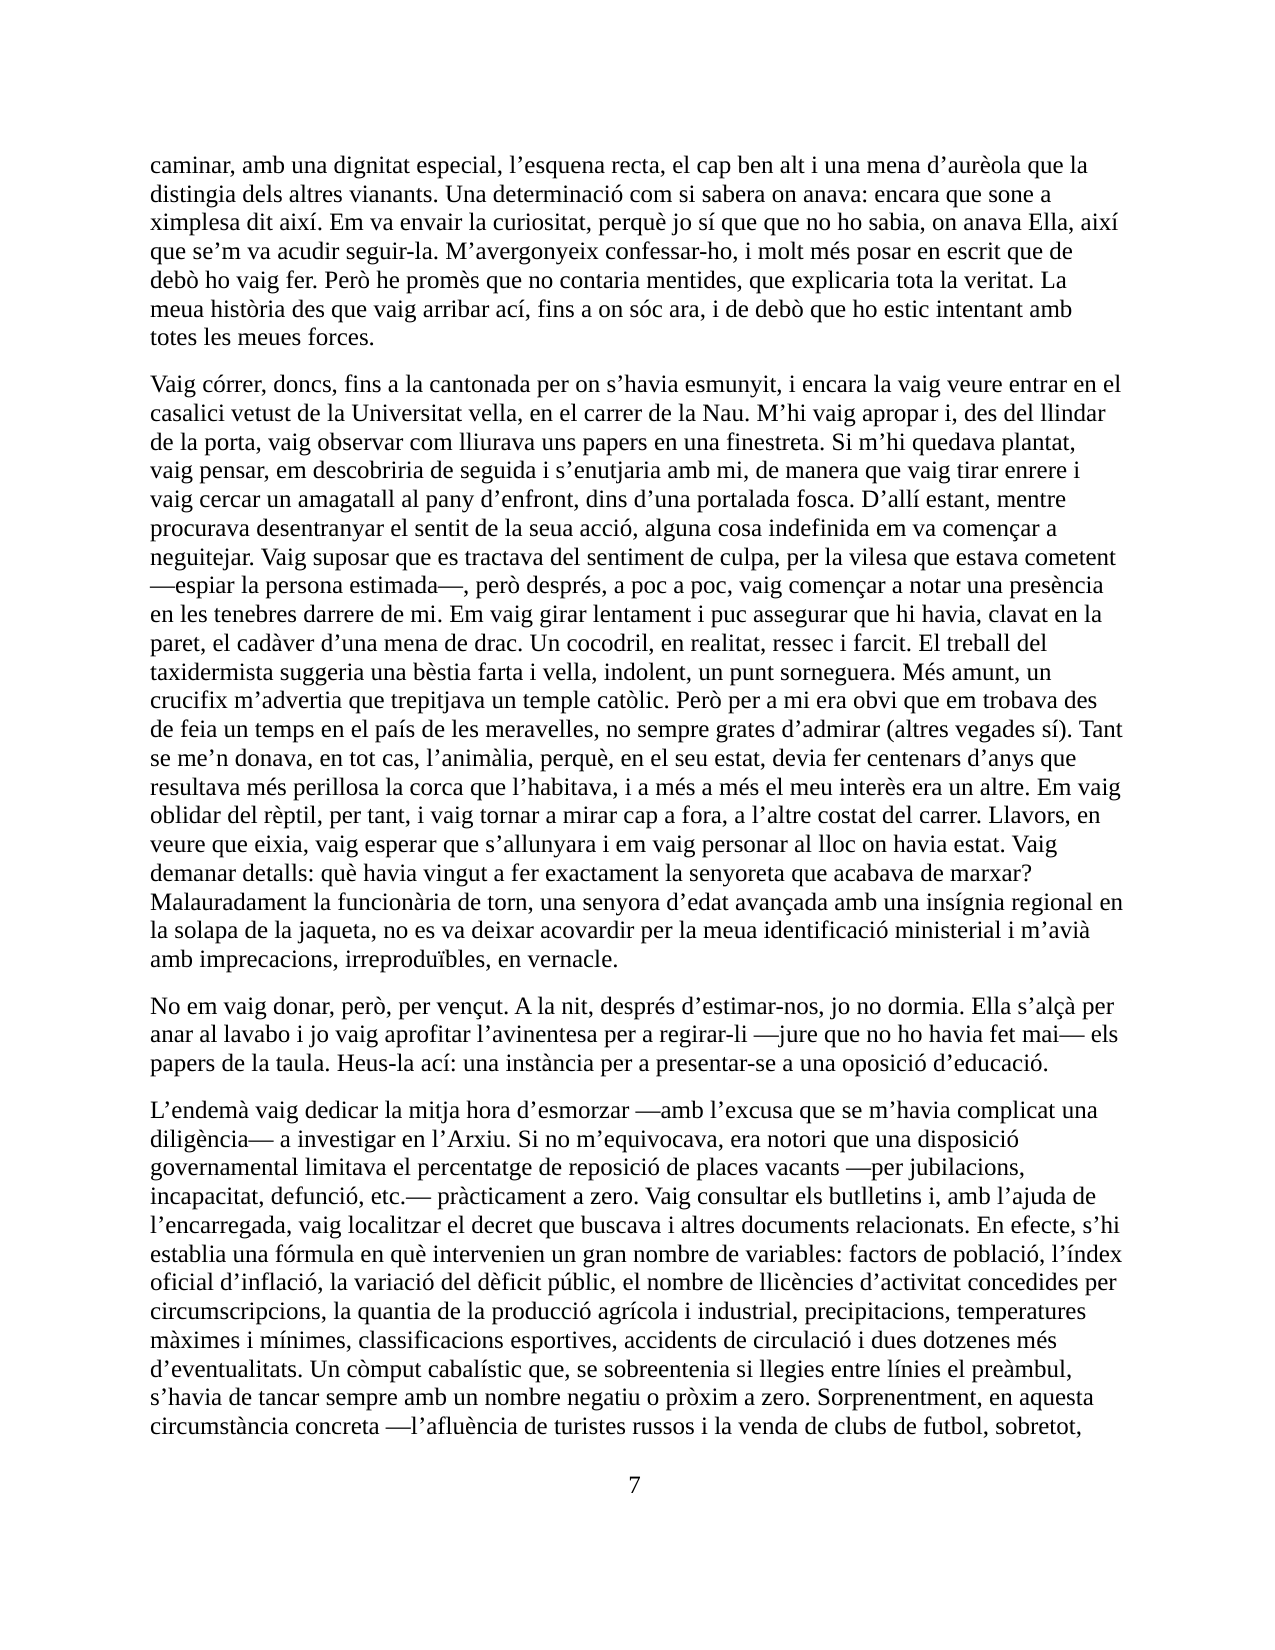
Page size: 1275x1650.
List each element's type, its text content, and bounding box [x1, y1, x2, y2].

text caminar, amb una dignitat especial, l’esquena recta, el cap ben alt i una mena d’aurèola que la distingia dels altres vianants. Una determinació com si sabera on anava: encara que sone a ximplesa dit així. Em va envair la curiositat, perquè jo sí que que no ho sabia, on anava Ella, així que se’m va acudir seguir-la. M’avergonyeix confessar-ho, i molt més posar en escrit que de debò ho vaig fer. Però he promès que no contaria mentides, que explicaria tota la veritat. La meua història des que vaig arribar ací, fins a on sóc ara, i de debò que ho estic intentant amb totes les meues forces. [150, 150, 1125, 351]
text No em vaig donar, però, per vençut. A la nit, després d’estimar-nos, jo no dormia. Ella s’alçà per anar al lavabo i jo vaig aprofitar l’avinentesa per a regirar-li —jure que no ho havia fet mai— els papers de la taula. Heus-la ací: una instància per a presentar-se a una oposició d’educació. [150, 991, 1125, 1077]
text L’endemà vaig dedicar la mitja hora d’esmorzar —amb l’excusa que se m’havia complicat una diligència— a investigar en l’Arxiu. Si no m’equivocava, era notori que una disposició governamental limitava el percentatge de reposició de places vacants —per jubilacions, incapacitat, defunció, etc.— pràcticament a zero. Vaig consultar els butlletins i, amb l’ajuda de l’encarregada, vaig localitzar el decret que buscava i altres documents relacionats. En efecte, s’hi establia una fórmula en què intervenien un gran nombre de variables: factors de població, l’índex oficial d’inflació, la variació del dèficit públic, el nombre de llicències d’activitat concedides per circumscripcions, la quantia de la producció agrícola i industrial, precipitacions, temperatures màximes i mínimes, classificacions esportives, accidents de circulació i dues dotzenes més d’eventualitats. Un còmput cabalístic que, se sobreentenia si llegies entre línies el preàmbul, s’havia de tancar sempre amb un nombre negatiu o pròxim a zero. Sorprenentment, en aquesta circumstància concreta —l’afluència de turistes russos i la venda de clubs de futbol, sobretot, [150, 1095, 1125, 1440]
text Vaig córrer, doncs, fins a la cantonada per on s’havia esmunyit, i encara la vaig veure entrar en el casalici vetust de la Universitat vella, en el carrer de la Nau. M’hi vaig apropar i, des del llindar de la porta, vaig observar com lliurava uns papers en una finestreta. Si m’hi quedava plantat, vaig pensar, em descobriria de seguida i s’enutjaria amb mi, de manera que vaig tirar enrere i vaig cercar un amagatall al pany d’enfront, dins d’una portalada fosca. D’allí estant, mentre procurava desentranyar el sentit de la seua acció, alguna cosa indefinida em va començar a neguitejar. Vaig suposar que es tractava del sentiment de culpa, per la vilesa que estava cometent —espiar la persona estimada—, però després, a poc a poc, vaig començar a notar una presència en les tenebres darrere de mi. Em vaig girar lentament i puc assegurar que hi havia, clavat en la paret, el cadàver d’una mena de drac. Un cocodril, en realitat, ressec i farcit. El treball del taxidermista suggeria una bèstia farta i vella, indolent, un punt sorneguera. Més amunt, un crucifix m’advertia que trepitjava un temple catòlic. Però per a mi era obvi que em trobava des de feia un temps en el país de les meravelles, no sempre grates d’admirar (altres vegades sí). Tant se me’n donava, en tot cas, l’animàlia, perquè, en el seu estat, devia fer centenars d’anys que resultava més perillosa la corca que l’habitava, i a més a més el meu interès era un altre. Em vaig oblidar del rèptil, per tant, i vaig tornar a mirar cap a fora, a l’altre costat del carrer. Llavors, en veure que eixia, vaig esperar que s’allunyara i em vaig personar al lloc on havia estat. Vaig demanar detalls: què havia vingut a fer exactament la senyoreta que acabava de marxar? Malauradament la funcionària de torn, una senyora d’edat avançada amb una insígnia regional en la solapa de la jaqueta, no es va deixar acovardir per la meua identificació ministerial i m’avià amb imprecacions, irreproduïbles, en vernacle. [150, 369, 1125, 973]
